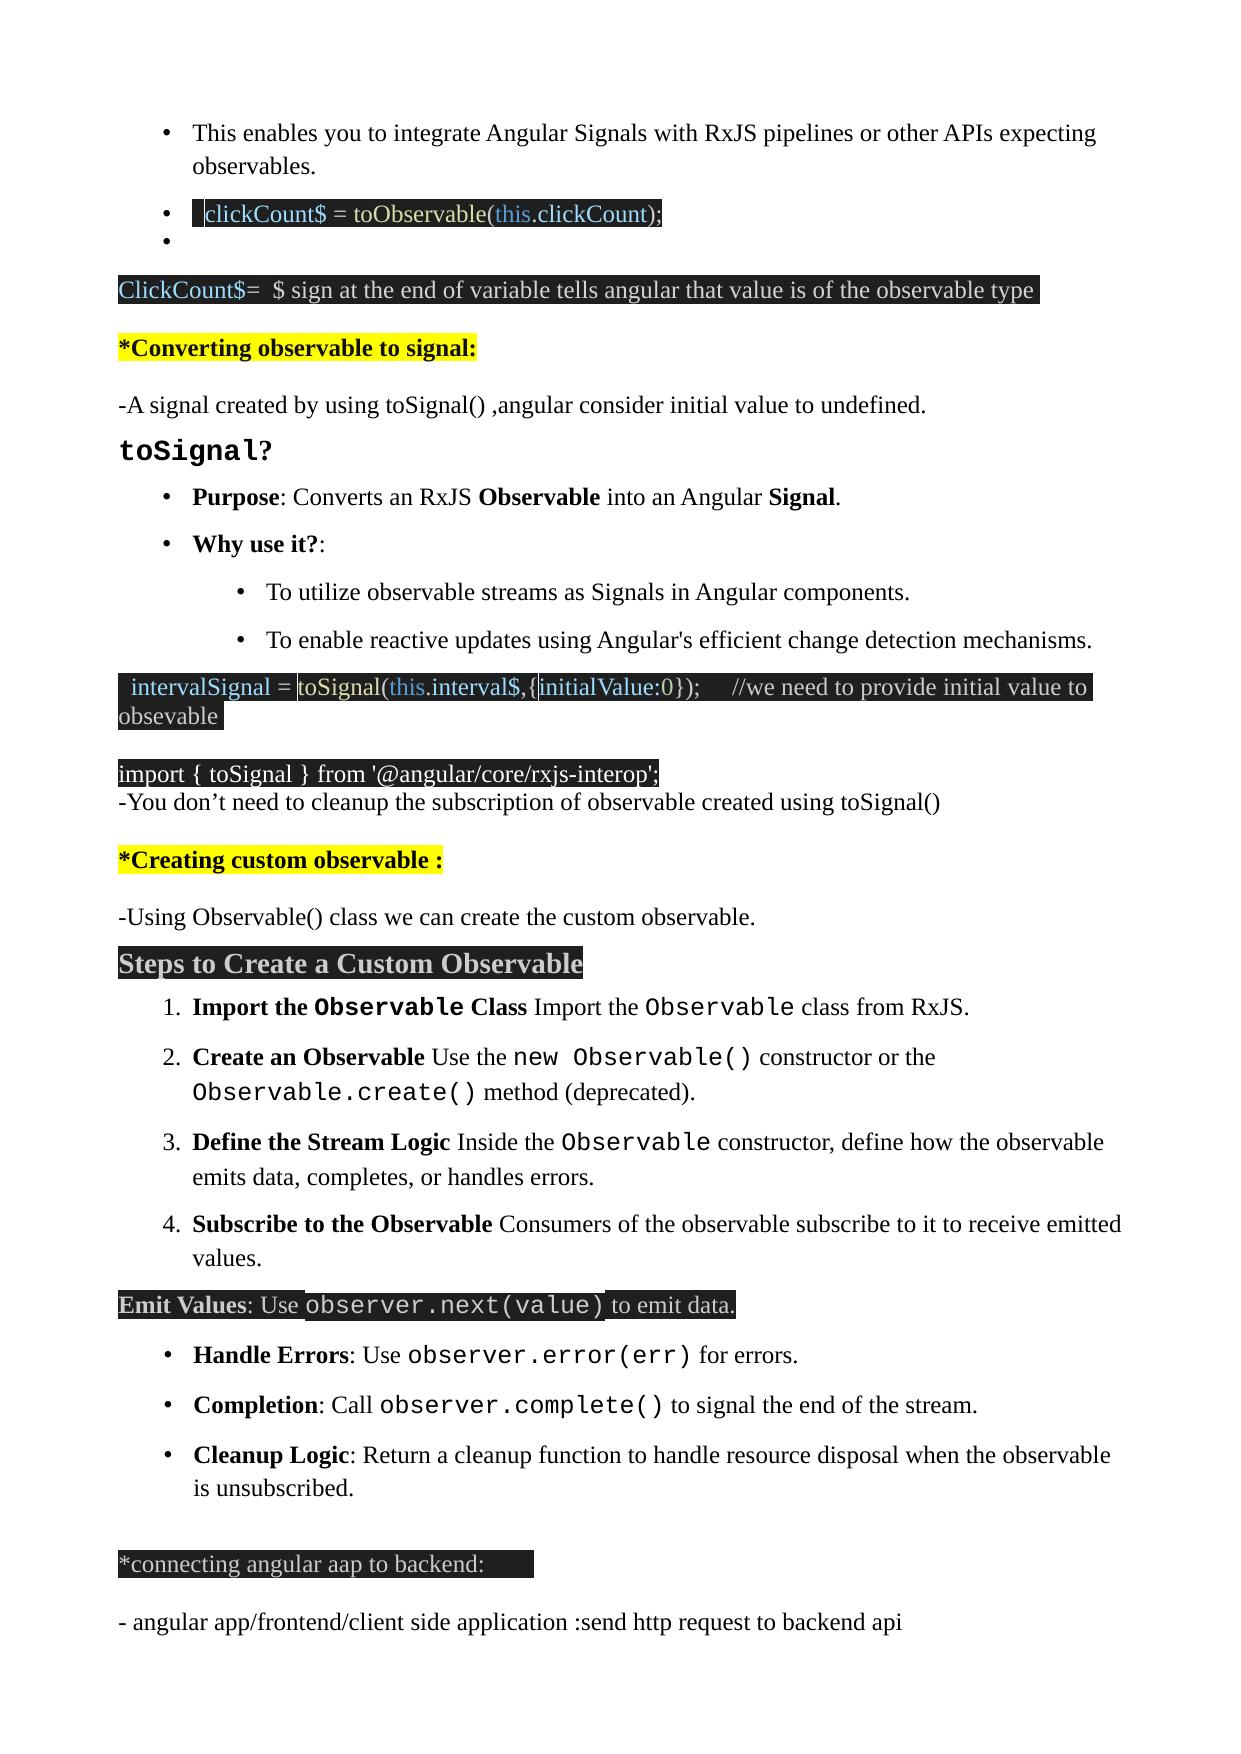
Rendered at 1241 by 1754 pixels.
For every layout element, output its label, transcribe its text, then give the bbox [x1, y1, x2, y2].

text Emit Values: Use observer.next(value) to emit data. [118, 1290, 1122, 1321]
list Define the Stream Logic Inside the Observable constructor, define how the observable emits data, completes, or handles errors. [162, 1127, 1122, 1191]
list Purpose: Converts an RxJS Observable into an Angular Signal. [162, 482, 1122, 511]
subtitle Steps to Create a Custom Observable [118, 946, 1122, 979]
list Subscribe to the Observable Consumers of the observable subscribe to it to receive emitted values. [162, 1209, 1122, 1271]
list Create an Observable Use the new Observable() constructor or the Observable.create() method (deprecated). [162, 1042, 1122, 1108]
list Why use it?: [162, 529, 1122, 558]
subtitle toSignal? [118, 433, 1122, 469]
text intervalSignal = toSignal(this.interval$,{initialValue:0}); //we need to provide initial value to obsevable [118, 672, 1122, 730]
text import { toSignal } from '@angular/core/rxjs-interop'; [118, 759, 1122, 787]
text -A signal created by using toSignal() ,angular consider initial value to undefined. [118, 390, 1122, 419]
text *connecting angular aap to backend: [118, 1549, 1122, 1578]
text -You don’t need to cleanup the subscription of observable created using toSignal() [118, 787, 1122, 816]
list Cleanup Logic: Return a cleanup function to handle resource disposal when the observable is unsubscribed. [164, 1440, 1122, 1502]
text - angular app/frontend/client side application :send http request to backend api [118, 1607, 1122, 1636]
list clickCount$ = toObservable(this.clickCount); [162, 199, 1122, 227]
text *Converting observable to signal: [118, 333, 1122, 361]
text -Using Observable() class we can create the custom observable. [118, 902, 1122, 931]
text ClickCount$= $ sign at the end of variable tells angular that value is of the observable type [118, 275, 1122, 304]
list To utilize observable streams as Signals in Angular components. [236, 577, 1122, 606]
list This enables you to integrate Angular Signals with RxJS pipelines or other APIs expecting observables. [162, 118, 1122, 180]
list To enable reactive updates using Angular's efficient change detection mechanisms. [236, 625, 1122, 653]
text *Creating custom observable : [118, 845, 1122, 874]
list Import the Observable Class Import the Observable class from RxJS. [162, 992, 1122, 1023]
list Completion: Call observer.complete() to signal the end of the stream. [164, 1390, 1122, 1421]
list Handle Errors: Use observer.error(err) for errors. [164, 1340, 1122, 1371]
